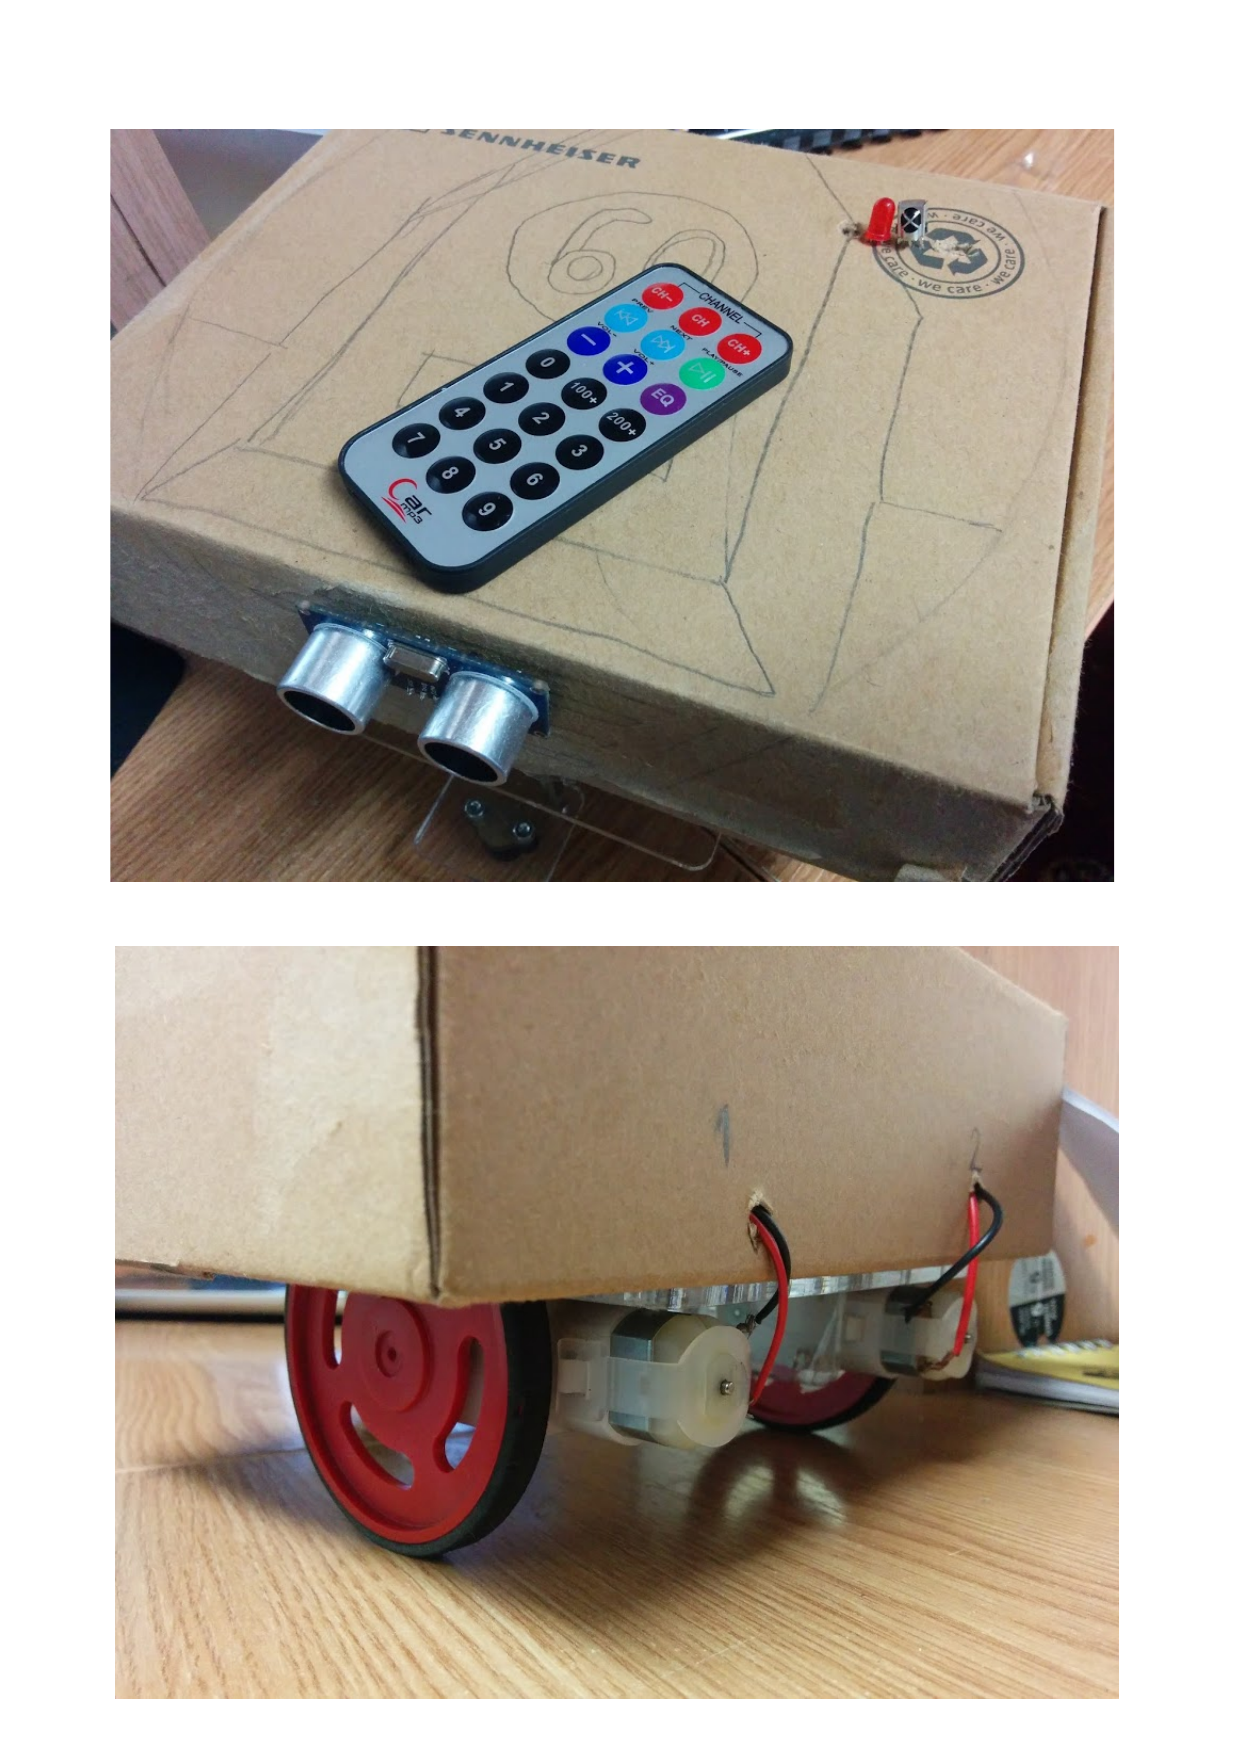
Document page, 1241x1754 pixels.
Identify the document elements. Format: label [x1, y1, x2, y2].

picture [110, 129, 1115, 882]
picture [115, 946, 1119, 1699]
